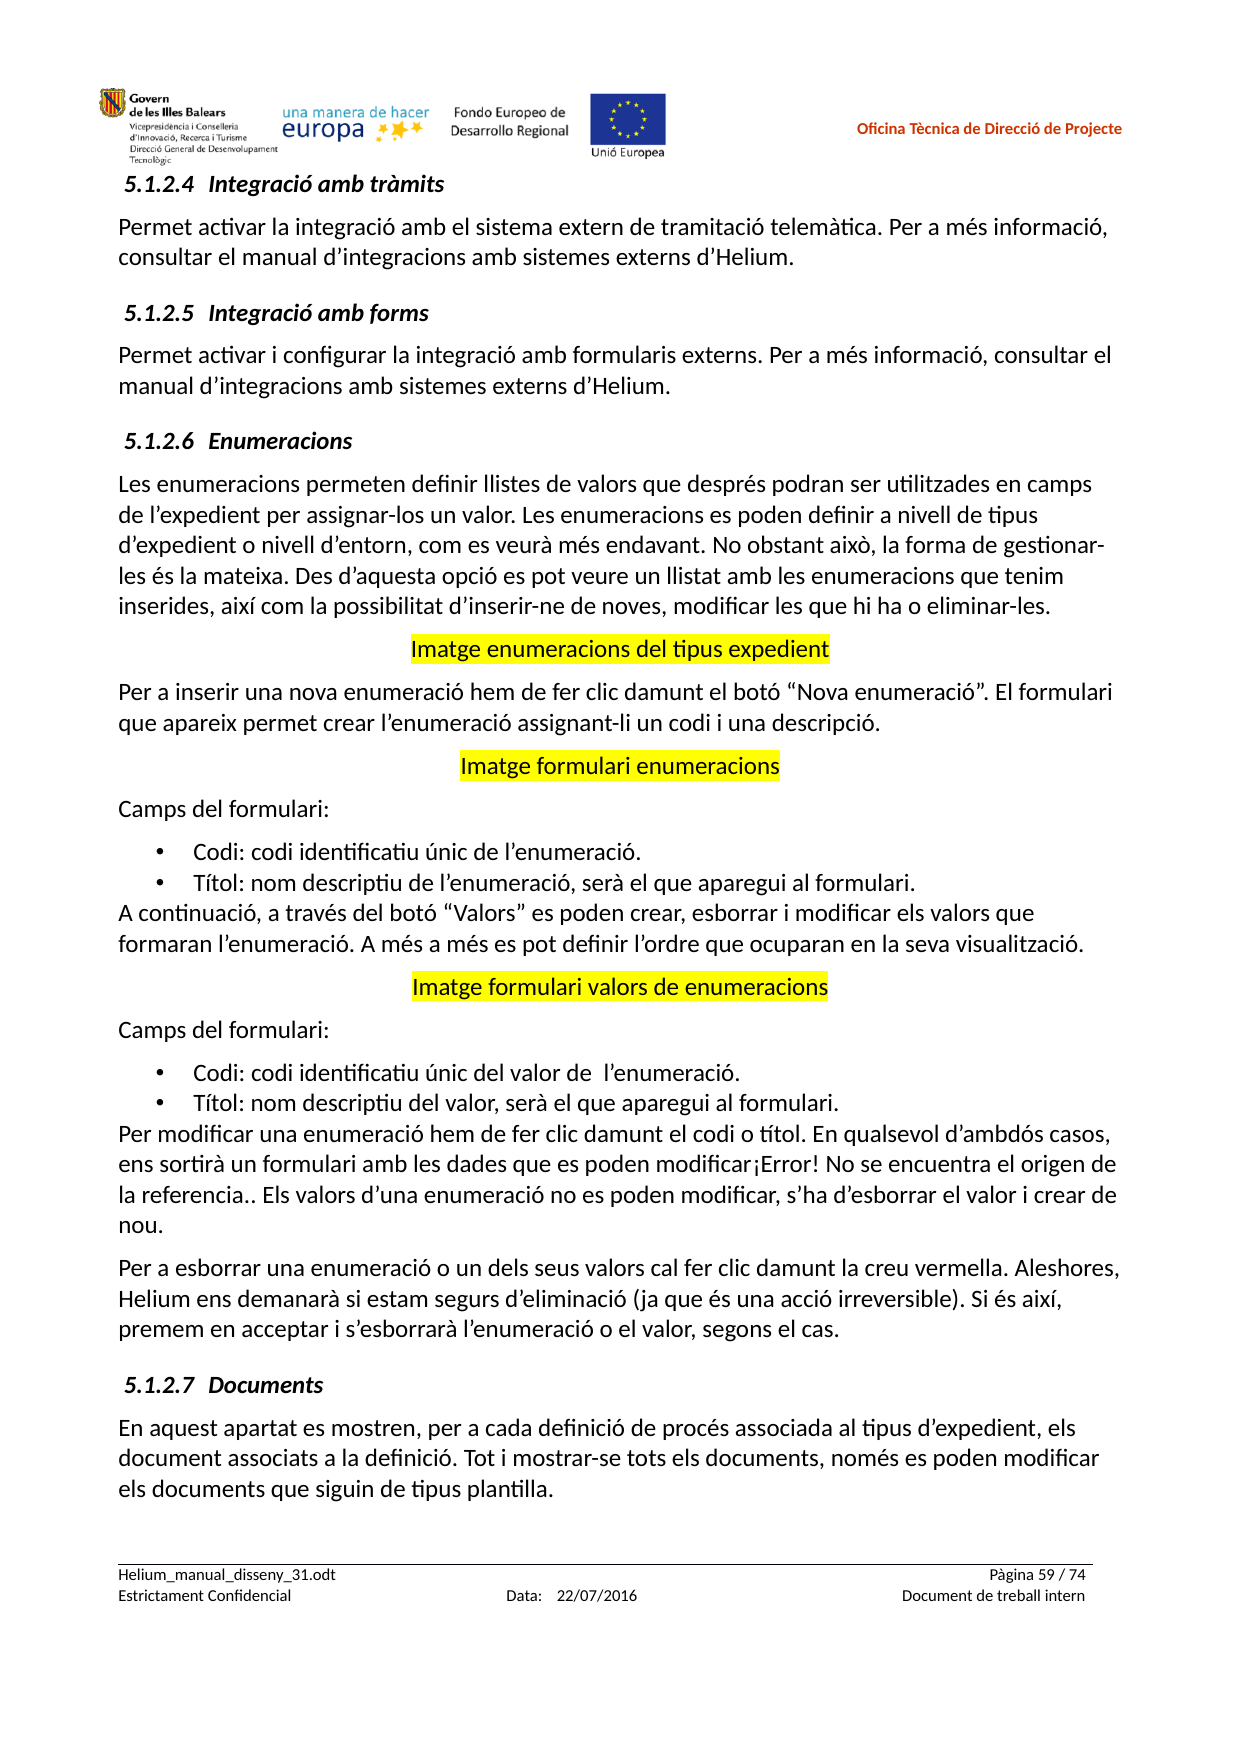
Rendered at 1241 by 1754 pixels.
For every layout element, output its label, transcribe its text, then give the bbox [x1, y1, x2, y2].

list Codi: codi identificatiu únic de l’enumeració. [156, 836, 1122, 867]
subtitle Integració amb tràmits [118, 168, 1122, 198]
text Imatge enumeracions del tipus expedient [118, 633, 1122, 664]
text Permet activar i configurar la integració amb formularis externs. Per a més informació, consultar el manual d’integracions amb sistemes externs d’Helium. [118, 339, 1122, 401]
text Camps del formulari: [118, 793, 1122, 824]
text Les enumeracions permeten definir llistes de valors que després podran ser utilitzades en camps de l’expedient per assignar-los un valor. Les enumeracions es poden definir a nivell de tipus d’expedient o nivell d’entorn, com es veurà més endavant. No obstant això, la forma de gestionar-les és la mateixa. Des d’aquesta opció es pot veure un llistat amb les enumeracions que tenim inserides, així com la possibilitat d’inserir-ne de noves, modificar les que hi ha o eliminar-les. [118, 468, 1122, 621]
text Imatge formulari valors de enumeracions [118, 971, 1122, 1001]
text Imatge formulari enumeracions [118, 750, 1122, 781]
picture [99, 87, 668, 166]
text Per a esborrar una enumeració o un dels seus valors cal fer clic damunt la creu vermella. Aleshores, Helium ens demanarà si estam segurs d’eliminació (ja que és una acció irreversible). Si és així, premem en acceptar i s’esborrarà l’enumeració o el valor, segons el cas. [118, 1252, 1122, 1344]
list Títol: nom descriptiu del valor, serà el que aparegui al formulari. [156, 1087, 1122, 1118]
subtitle Integració amb forms [118, 297, 1122, 327]
subtitle Enumeracions [118, 426, 1122, 456]
list Títol: nom descriptiu de l’enumeració, serà el que aparegui al formulari. [156, 867, 1122, 897]
text A continuació, a través del botó “Valors” es poden crear, esborrar i modificar els valors que formaran l’enumeració. A més a més es pot definir l’ordre que ocuparan en la seva visualització. [118, 897, 1122, 958]
list Codi: codi identificatiu únic del valor de l’enumeració. [156, 1057, 1122, 1087]
text Permet activar la integració amb el sistema extern de tramitació telemàtica. Per a més informació, consultar el manual d’integracions amb sistemes externs d’Helium. [118, 211, 1122, 272]
text Camps del formulari: [118, 1014, 1122, 1044]
text En aquest apartat es mostren, per a cada definició de procés associada al tipus d’expedient, els document associats a la definició. Tot i mostrar-se tots els documents, només es poden modificar els documents que siguin de tipus plantilla. [118, 1412, 1122, 1503]
subtitle Documents [118, 1369, 1122, 1399]
text Per a inserir una nova enumeració hem de fer clic damunt el botó “Nova enumeració”. El formulari que apareix permet crear l’enumeració assignant-li un codi i una descripció. [118, 677, 1122, 738]
text Per modificar una enumeració hem de fer clic damunt el codi o títol. En qualsevol d’ambdós casos, ens sortirà un formulari amb les dades que es poden modificar¡Error! No se encuentra el origen de la referencia.. Els valors d’una enumeració no es poden modificar, s’ha d’esborrar el valor i crear de nou. [118, 1118, 1122, 1240]
